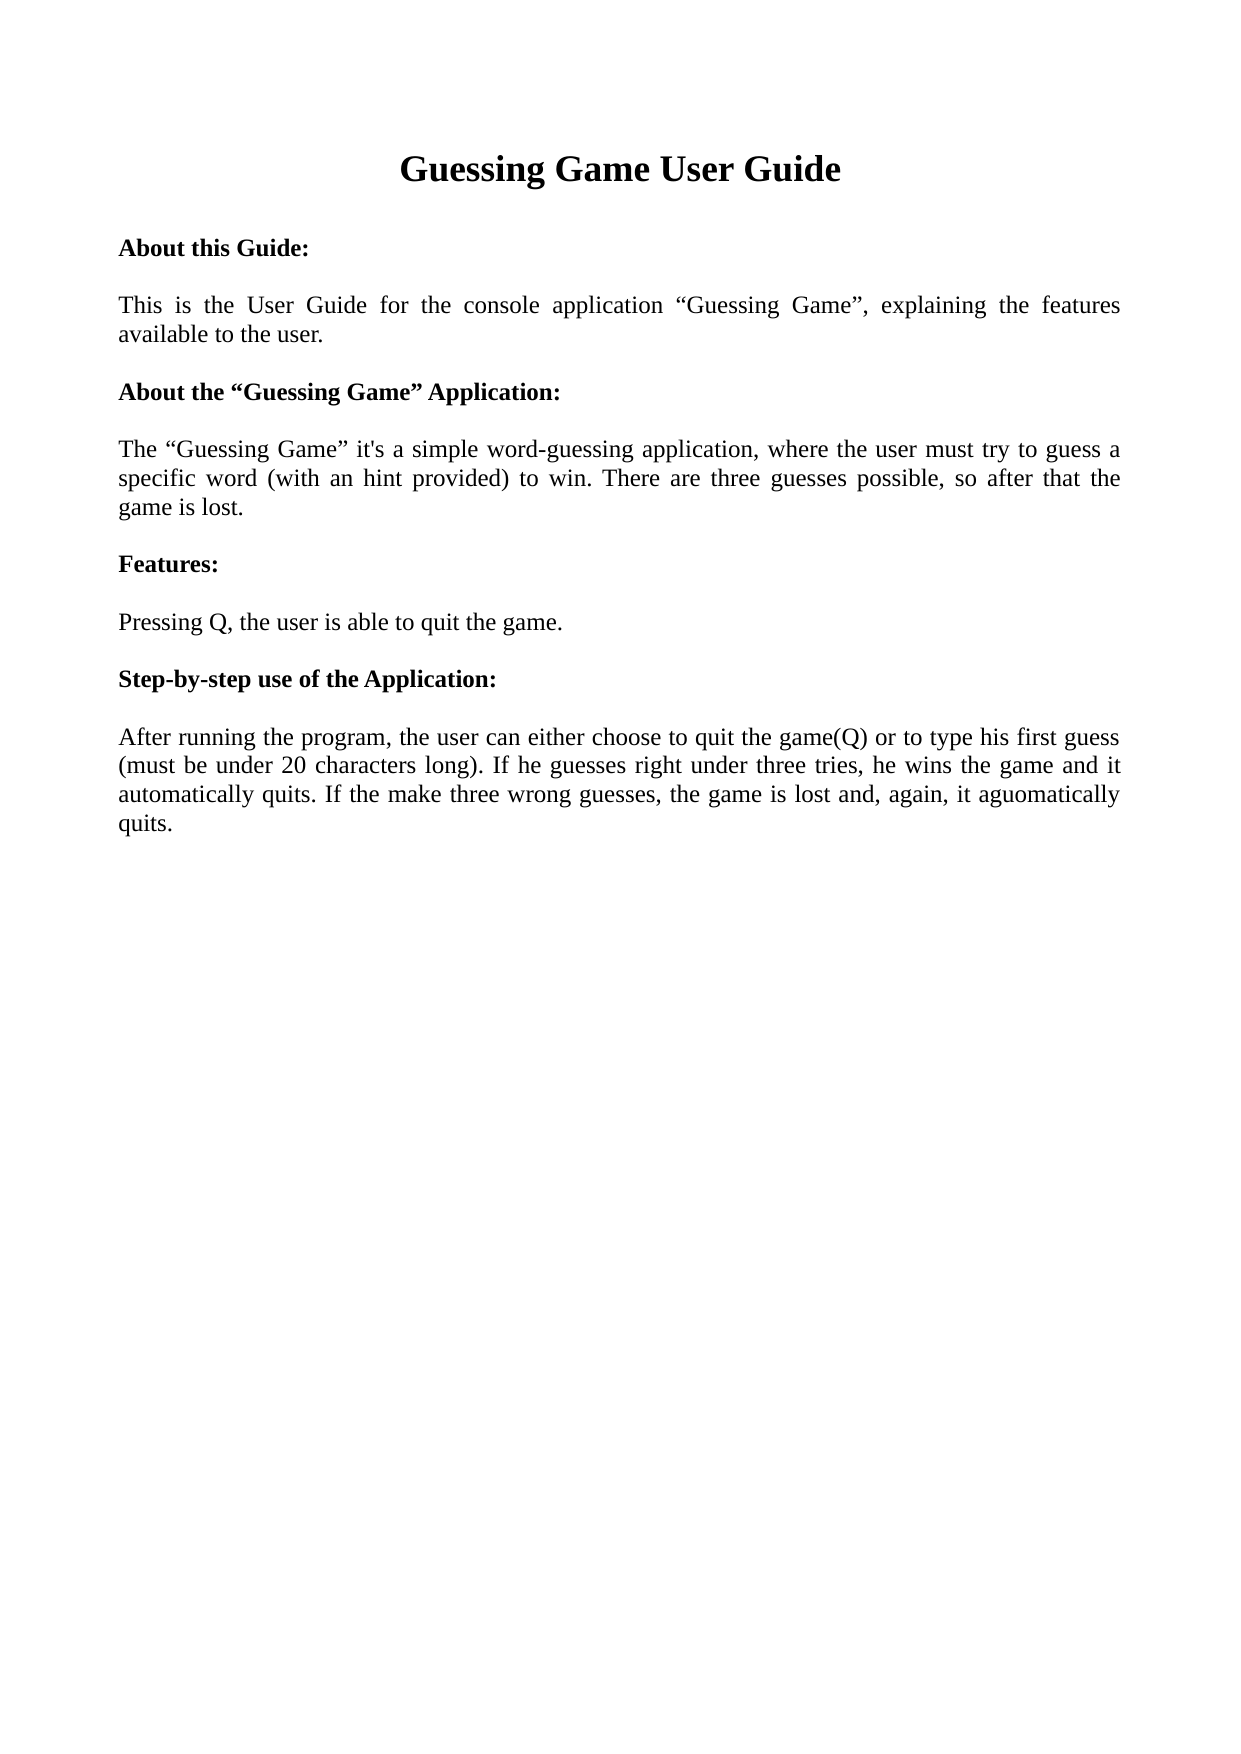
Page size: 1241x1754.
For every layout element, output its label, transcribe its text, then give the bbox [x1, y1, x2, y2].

text Pressing Q, the user is able to quit the game. [118, 607, 1122, 636]
text The “Guessing Game” it's a simple word-guessing application, where the user must try to guess a specific word (with an hint provided) to win. There are three guesses possible, so after that the game is lost. [118, 434, 1122, 521]
text About the “Guessing Game” Application: [118, 377, 1122, 406]
text This is the User Guide for the console application “Guessing Game”, explaining the features available to the user. [118, 291, 1122, 348]
text Step-by-step use of the Application: [118, 664, 1122, 693]
text Guessing Game User Guide [118, 147, 1122, 190]
text Features: [118, 549, 1122, 578]
text About this Guide: [118, 233, 1122, 262]
text After running the program, the user can either choose to quit the game(Q) or to type his first guess (must be under 20 characters long). If he guesses right under three tries, he wins the game and it automatically quits. If the make three wrong guesses, the game is lost and, again, it aguomatically quits. [118, 722, 1122, 837]
